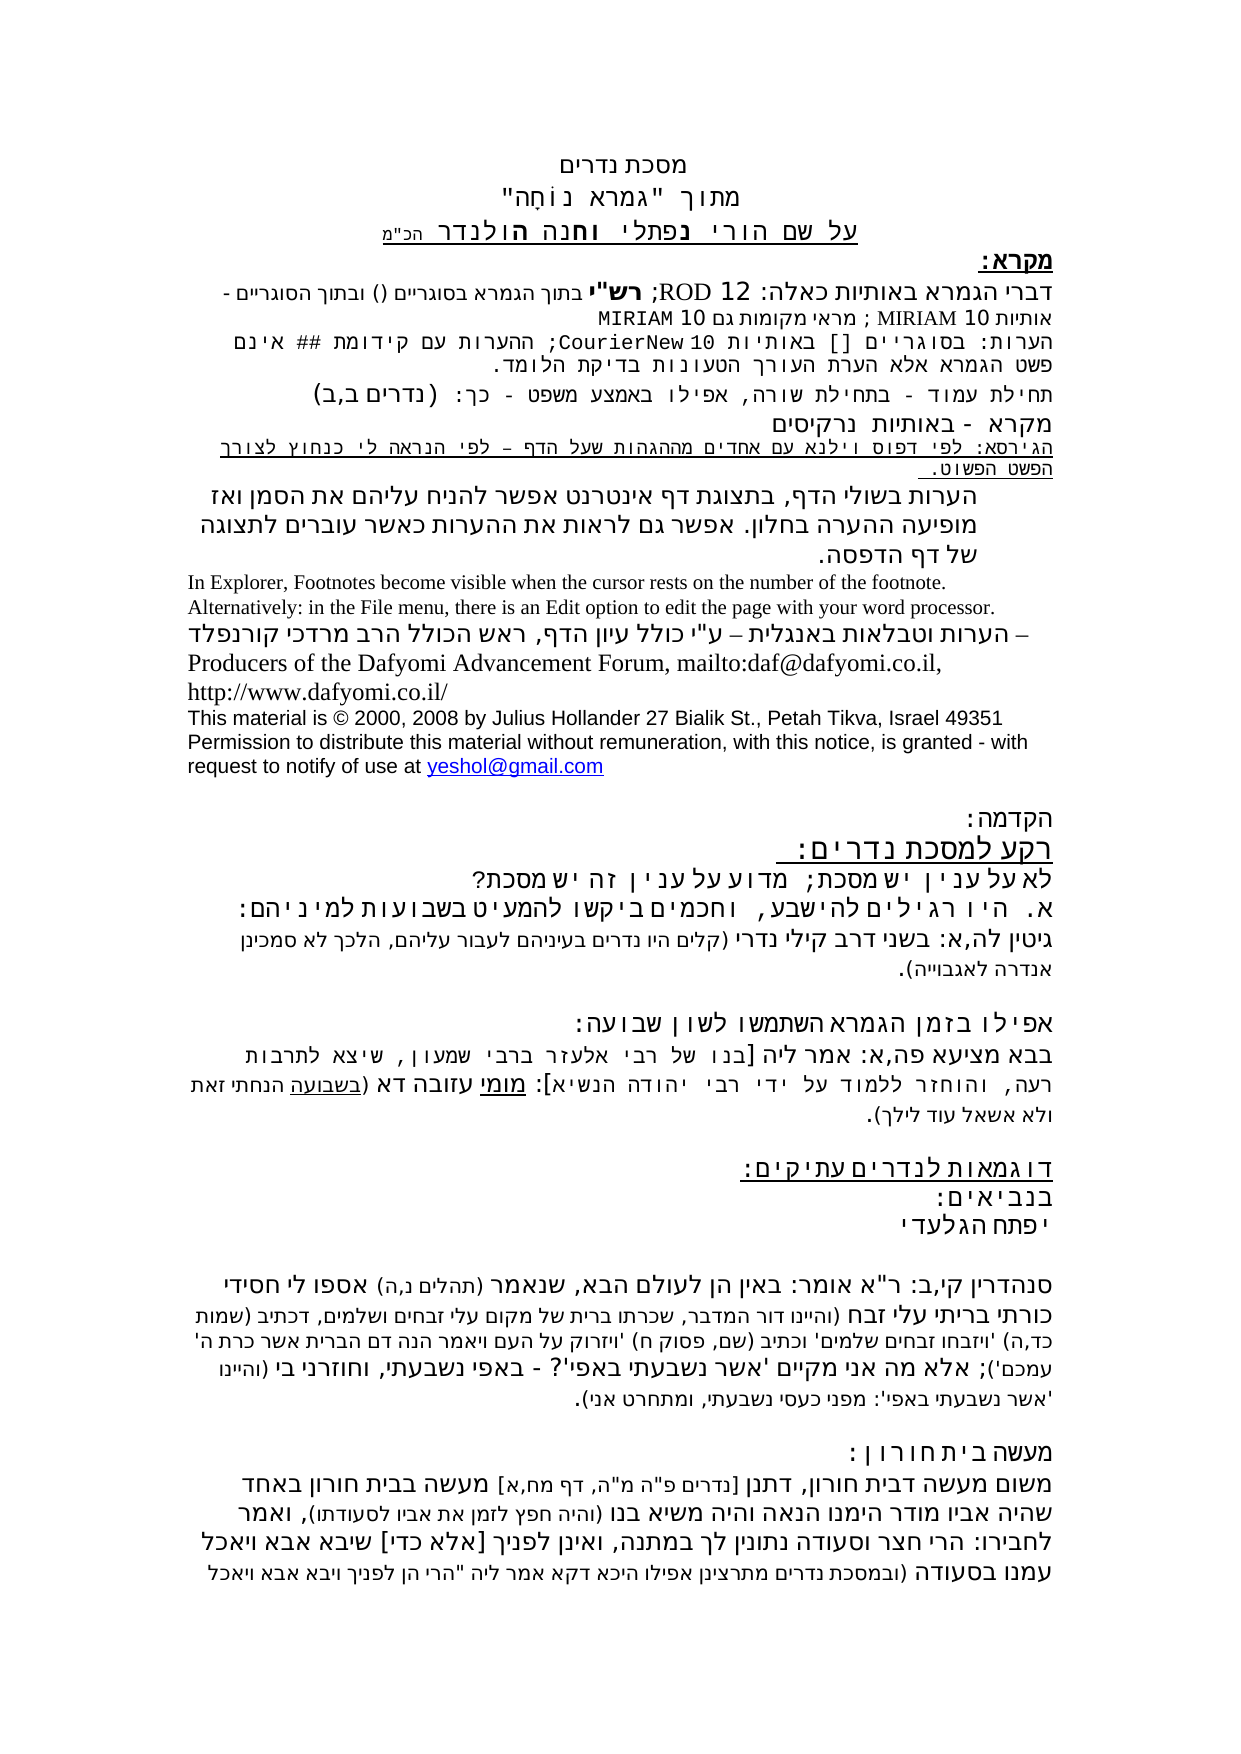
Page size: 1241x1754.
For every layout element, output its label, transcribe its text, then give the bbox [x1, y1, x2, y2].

text הערות: בסוגריים [] באותיות 10 CourierNew; ההערות עם קידומת ## אינם פשט הגמרא אלא הערת העורך הטעונות בדיקת הלומד. [187, 332, 1053, 379]
text דברי הגמרא באותיות כאלה: 12 ROD; רש"י בתוך הגמרא בסוגריים () ובתוך הסוגריים - אותיות 10 MIRIAM ; מראי מקומות גם 10 MIRIAM [187, 277, 1053, 332]
text גיטין לה,א: בשני דרב קילי נדרי (קלים היו נדרים בעיניהם לעבור עליהם, הלכך לא סמכינן אנדרה לאגבוייה). [187, 924, 1053, 983]
text מקרא: [187, 248, 1053, 277]
text תחילת עמוד - בתחילת שורה, אפילו באמצע משפט - כך: (נדרים ב,ב) [187, 379, 1053, 410]
text סנהדרין קי,ב: ר"א אומר: באין הן לעולם הבא, שנאמר (תהלים נ,ה) אספו לי חסידי כורתי בריתי עלי זבח (והיינו דור המדבר, שכרתו ברית של מקום עלי זבחים ושלמים, דכתיב (שמות כד,ה) 'ויזבחו זבחים שלמים' וכתיב (שם, פסוק ח) 'ויזרוק על העם ויאמר הנה דם הברית אשר כרת ה' עמכם'); אלא מה אני מקיים 'אשר נשבעתי באפי'? - באפי נשבעתי, וחוזרני בי (והיינו 'אשר נשבעתי באפי': מפני כעסי נשבעתי, ומתחרט אני). [187, 1271, 1053, 1412]
text מעשה בית חורון: [187, 1441, 1053, 1469]
text הערות בשולי הדף, בתצוגת דף אינטרנט אפשר להניח עליהם את הסמן ואז מופיעה ההערה בחלון. אפשר גם לראות את ההערות כאשר עוברים לתצוגה של דף הדפסה. [187, 481, 978, 569]
text Producers of the Dafyomi Advancement Forum, mailto:daf@dafyomi.co.il, http://www.dafyomi.co.il/ [187, 648, 1053, 706]
text על שם הורי נפתלי וחנה הולנדר הכ"מ [187, 220, 1053, 248]
text משום מעשה דבית חורון, דתנן [נדרים פ"ה מ"ה, דף מח,א] מעשה בבית חורון באחד שהיה אביו מודר הימנו הנאה והיה משיא בנו (והיה חפץ לזמן את אביו לסעודתו), ואמר לחבירו: הרי חצר וסעודה נתונין לך במתנה, ואינן לפניך [אלא כדי] שיבא אבא ויאכל עמנו בסעודה (ובמסכת נדרים מתרצינן אפילו היכא דקא אמר ליה "הרי הן לפניך ויבא אבא ויאכל [187, 1469, 1053, 1586]
text לא על ענין יש מסכת; מדוע על ענין זה יש מסכת? [187, 868, 1053, 896]
text מתוך "גמרא נוֹחָה" [187, 185, 1053, 214]
text א. היו רגילים להישבע, וחכמים ביקשו להמעיט בשבועות למיניהם: [187, 896, 1053, 924]
text In Explorer, Footnotes become visible when the cursor rests on the number of the footnote. [187, 569, 1053, 594]
text Alternatively: in the File menu, there is an Edit option to edit the page with your word processor. [187, 594, 1053, 619]
text בבא מציעא פה,א: אמר ליה [בנו של רבי אלעזר ברבי שמעון, שיצא לתרבות רעה, והוחזר ללמוד על ידי רבי יהודה הנשיא]: מומי עזובה דא (בשבועה הנחתי זאת ולא אשאל עוד לילך). [187, 1040, 1053, 1128]
text מקרא - באותיות נרקיסים [187, 410, 1053, 439]
text אפילו בזמן הגמרא השתמשו לשון שבועה: [187, 1012, 1053, 1040]
text דוגמאות לנדרים עתיקים: [187, 1157, 1053, 1185]
text מסכת נדרים [187, 150, 1053, 179]
text רקע למסכת נדרים: [187, 835, 1053, 868]
text הקדמה: [187, 806, 1053, 835]
text בנביאים: [187, 1185, 1053, 1213]
text יפתח הגלעדי [187, 1213, 1053, 1242]
text הערות וטבלאות באנגלית – ע"י כולל עיון הדף, ראש הכולל הרב מרדכי קורנפלד – [187, 619, 1053, 648]
text This material is © 2000, 2008 by Julius Hollander 27 Bialik St., Petah Tikva, Israel 49351 [187, 706, 1053, 730]
text Permission to distribute this material without remuneration, with this notice, is granted - with request to notify of use at yeshol@gmail.com [187, 730, 1053, 778]
text הגירסא: לפי דפוס וילנא עם אחדים מההגהות שעל הדף – לפי הנראה לי כנחוץ לצורך הפשט הפשוט. [187, 439, 1053, 481]
